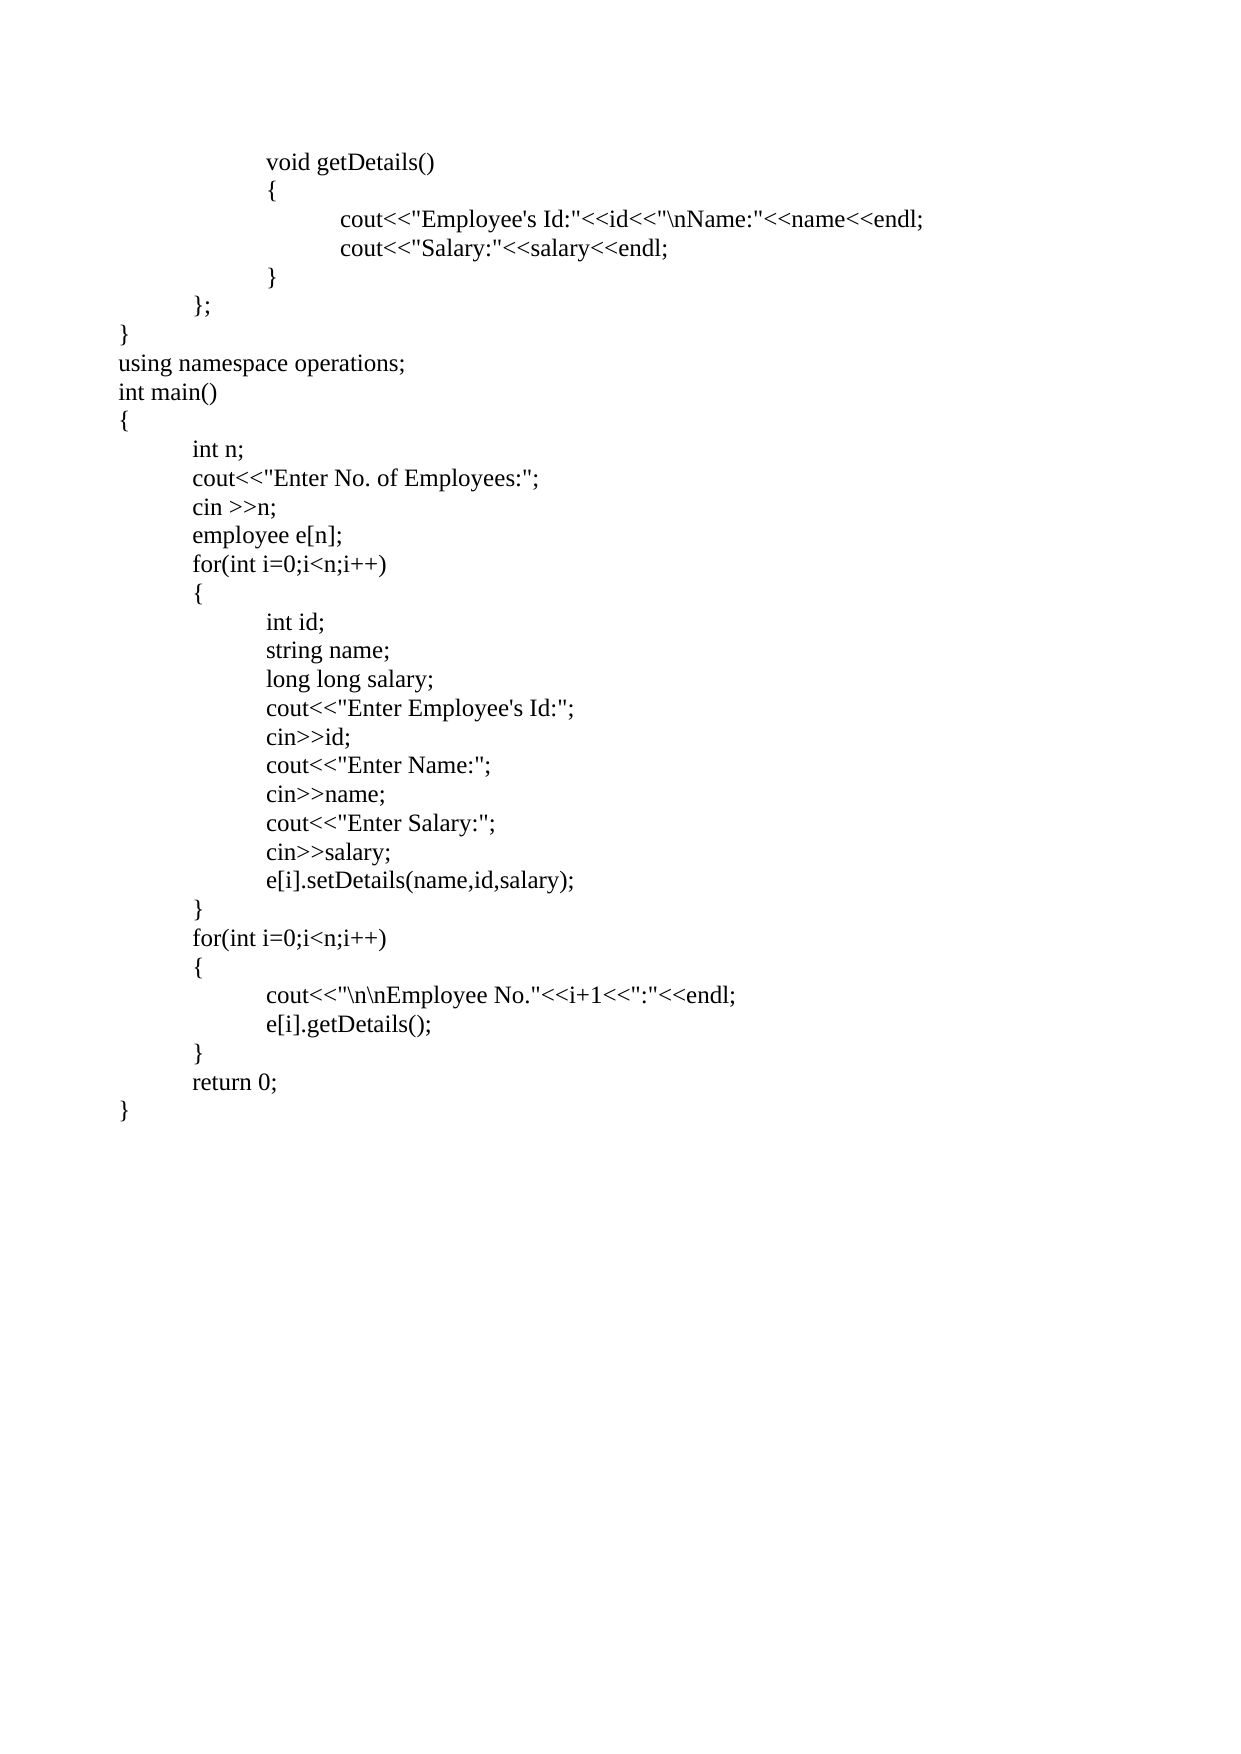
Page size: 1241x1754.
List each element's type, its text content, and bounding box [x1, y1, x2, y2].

text for(int i=0;i<n;i++) [118, 549, 1122, 578]
text }; [118, 291, 1122, 319]
text int n; [118, 434, 1122, 463]
text } [118, 262, 1122, 291]
text cout<<"\n\nEmployee No."<<i+1<<":"<<endl; [118, 981, 1122, 1009]
text cout<<"Enter No. of Employees:"; [118, 463, 1122, 492]
text cout<<"Employee's Id:"<<id<<"\nName:"<<name<<endl; [118, 204, 1122, 233]
text employee e[n]; [118, 521, 1122, 549]
text } [118, 1096, 1122, 1124]
text cin>>id; [118, 722, 1122, 751]
text using namespace operations; [118, 348, 1122, 377]
text cout<<"Enter Employee's Id:"; [118, 693, 1122, 722]
text } [118, 1038, 1122, 1067]
text return 0; [118, 1067, 1122, 1096]
text int main() [118, 377, 1122, 406]
text } [118, 319, 1122, 348]
text { [118, 578, 1122, 607]
text cout<<"Enter Name:"; [118, 751, 1122, 779]
text { [118, 406, 1122, 434]
text cin>>name; [118, 779, 1122, 808]
text } [118, 894, 1122, 923]
text { [118, 952, 1122, 981]
text string name; [118, 636, 1122, 664]
text cin>>salary; [118, 837, 1122, 866]
text e[i].getDetails(); [118, 1009, 1122, 1038]
text int id; [118, 607, 1122, 636]
text cout<<"Enter Salary:"; [118, 808, 1122, 837]
text e[i].setDetails(name,id,salary); [118, 866, 1122, 894]
text long long salary; [118, 664, 1122, 693]
text for(int i=0;i<n;i++) [118, 923, 1122, 952]
text cout<<"Salary:"<<salary<<endl; [118, 233, 1122, 262]
text cin >>n; [118, 492, 1122, 521]
text { [118, 176, 1122, 204]
text void getDetails() [118, 147, 1122, 176]
